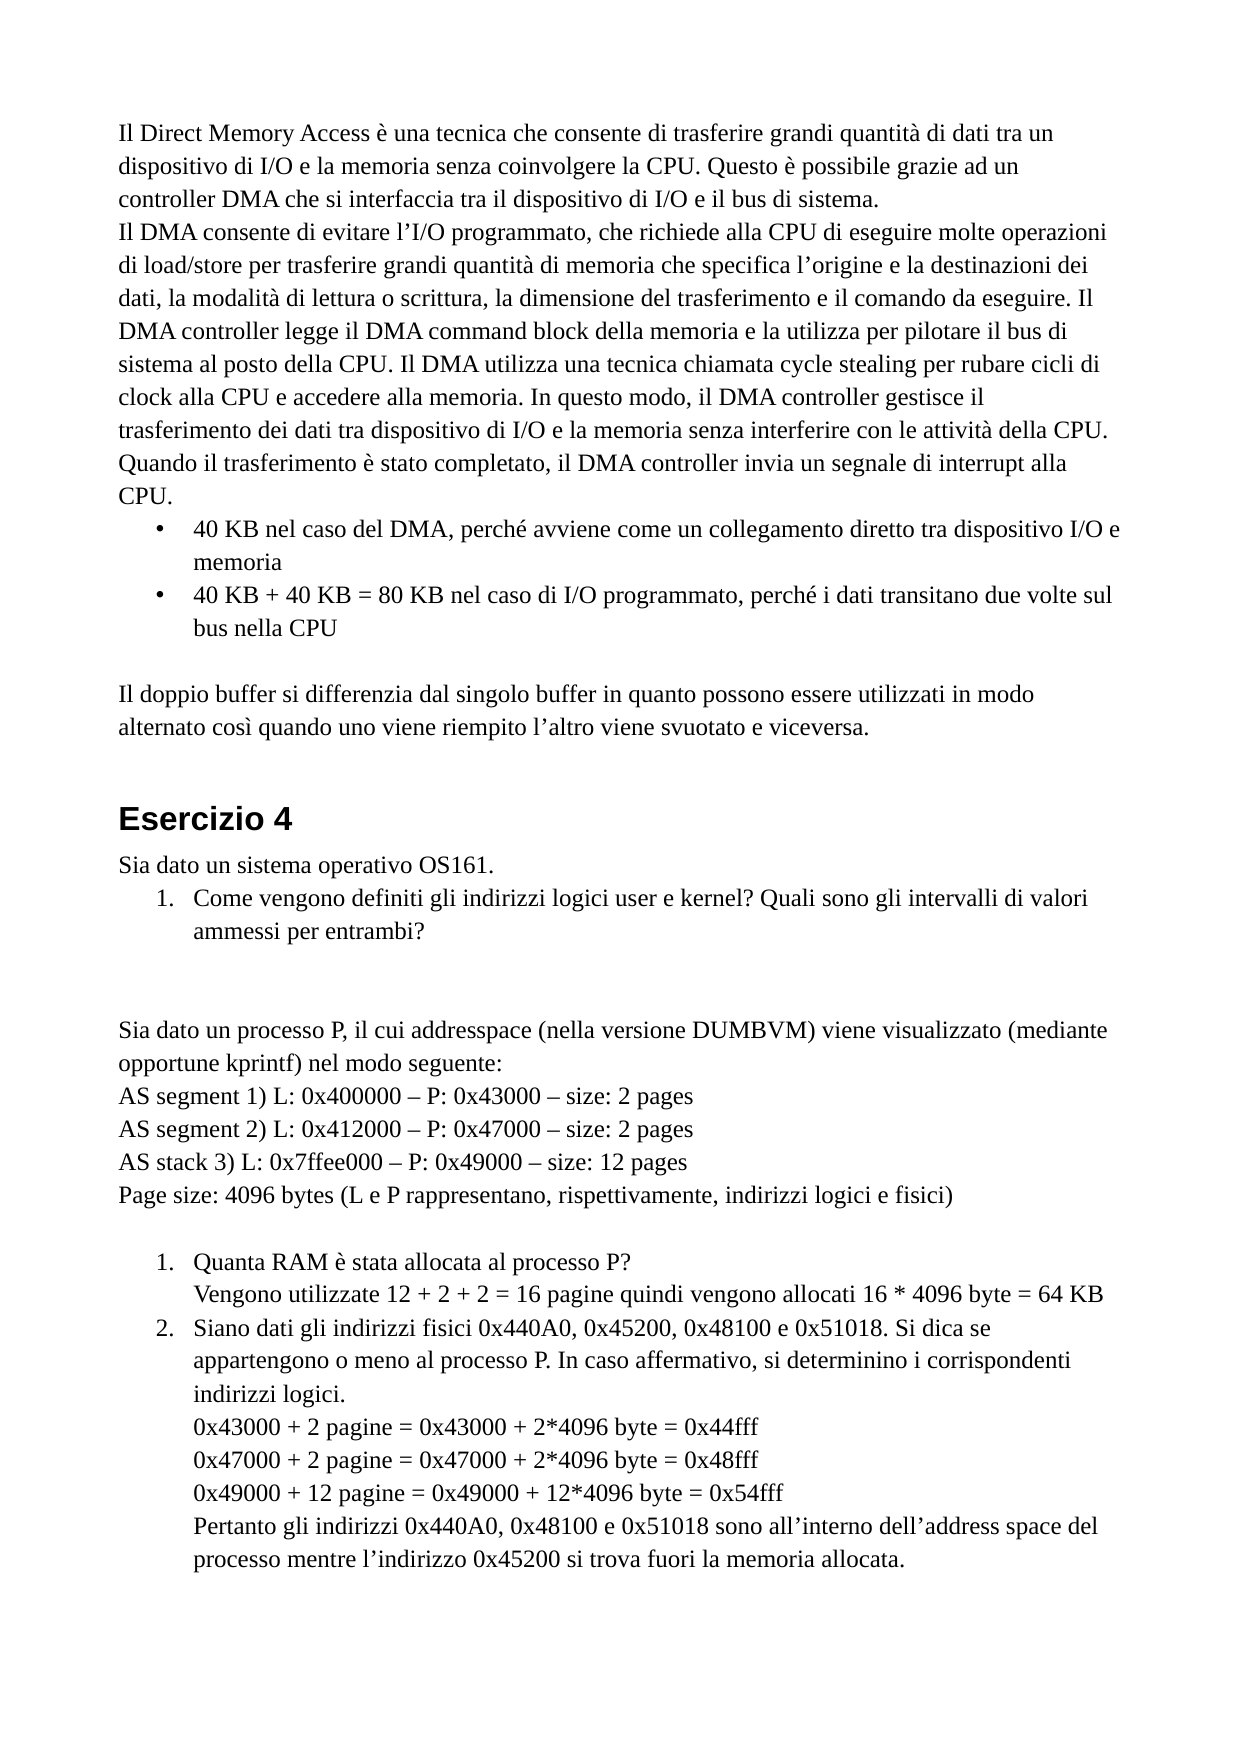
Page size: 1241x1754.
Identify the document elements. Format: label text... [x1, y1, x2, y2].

list Quanta RAM è stata allocata al processo P? [156, 1247, 1122, 1275]
text Il Direct Memory Access è una tecnica che consente di trasferire grandi quantità di dati tra un dispositivo di I/O e la memoria senza coinvolgere la CPU. Questo è possibile grazie ad un controller DMA che si interfaccia tra il dispositivo di I/O e il bus di sistema. [118, 118, 1122, 213]
list 40 KB nel caso del DMA, perché avviene come un collegamento diretto tra dispositivo I/O e memoria [156, 514, 1122, 576]
text AS stack 3) L: 0x7ffee000 – P: 0x49000 – size: 12 pages [118, 1147, 1122, 1176]
text AS segment 1) L: 0x400000 – P: 0x43000 – size: 2 pages [118, 1081, 1122, 1110]
list Vengono utilizzate 12 + 2 + 2 = 16 pagine quindi vengono allocati 16 * 4096 byte = 64 KB [156, 1279, 1122, 1308]
subtitle Esercizio 4 [118, 799, 1122, 838]
list Siano dati gli indirizzi fisici 0x440A0, 0x45200, 0x48100 e 0x51018. Si dica se appartengono o meno al processo P. In caso affermativo, si determinino i corrispondenti indirizzi logici. [156, 1313, 1122, 1407]
text Il DMA consente di evitare l’I/O programmato, che richiede alla CPU di eseguire molte operazioni di load/store per trasferire grandi quantità di memoria che specifica l’origine e la destinazioni dei dati, la modalità di lettura o scrittura, la dimensione del trasferimento e il comando da eseguire. Il DMA controller legge il DMA command block della memoria e la utilizza per pilotare il bus di sistema al posto della CPU. Il DMA utilizza una tecnica chiamata cycle stealing per rubare cicli di clock alla CPU e accedere alla memoria. In questo modo, il DMA controller gestisce il trasferimento dei dati tra dispositivo di I/O e la memoria senza interferire con le attività della CPU. [118, 217, 1122, 444]
list 0x43000 + 2 pagine = 0x43000 + 2*4096 byte = 0x44fff [156, 1412, 1122, 1440]
text Il doppio buffer si differenzia dal singolo buffer in quanto possono essere utilizzati in modo alternato così quando uno viene riempito l’altro viene svuotato e viceversa. [118, 679, 1122, 741]
list Come vengono definiti gli indirizzi logici user e kernel? Quali sono gli intervalli di valori ammessi per entrambi? [156, 883, 1122, 945]
list 0x47000 + 2 pagine = 0x47000 + 2*4096 byte = 0x48fff [156, 1445, 1122, 1473]
list 40 KB + 40 KB = 80 KB nel caso di I/O programmato, perché i dati transitano due volte sul bus nella CPU [156, 580, 1122, 642]
text Sia dato un processo P, il cui addresspace (nella versione DUMBVM) viene visualizzato (mediante opportune kprintf) nel modo seguente: [118, 1015, 1122, 1077]
list Pertanto gli indirizzi 0x440A0, 0x48100 e 0x51018 sono all’interno dell’address space del processo mentre l’indirizzo 0x45200 si trova fuori la memoria allocata. [156, 1511, 1122, 1572]
list 0x49000 + 12 pagine = 0x49000 + 12*4096 byte = 0x54fff [156, 1478, 1122, 1506]
text Page size: 4096 bytes (L e P rappresentano, rispettivamente, indirizzi logici e fisici) [118, 1181, 1122, 1209]
text Sia dato un sistema operativo OS161. [118, 850, 1122, 879]
text AS segment 2) L: 0x412000 – P: 0x47000 – size: 2 pages [118, 1114, 1122, 1143]
text Quando il trasferimento è stato completato, il DMA controller invia un segnale di interrupt alla CPU. [118, 448, 1122, 510]
